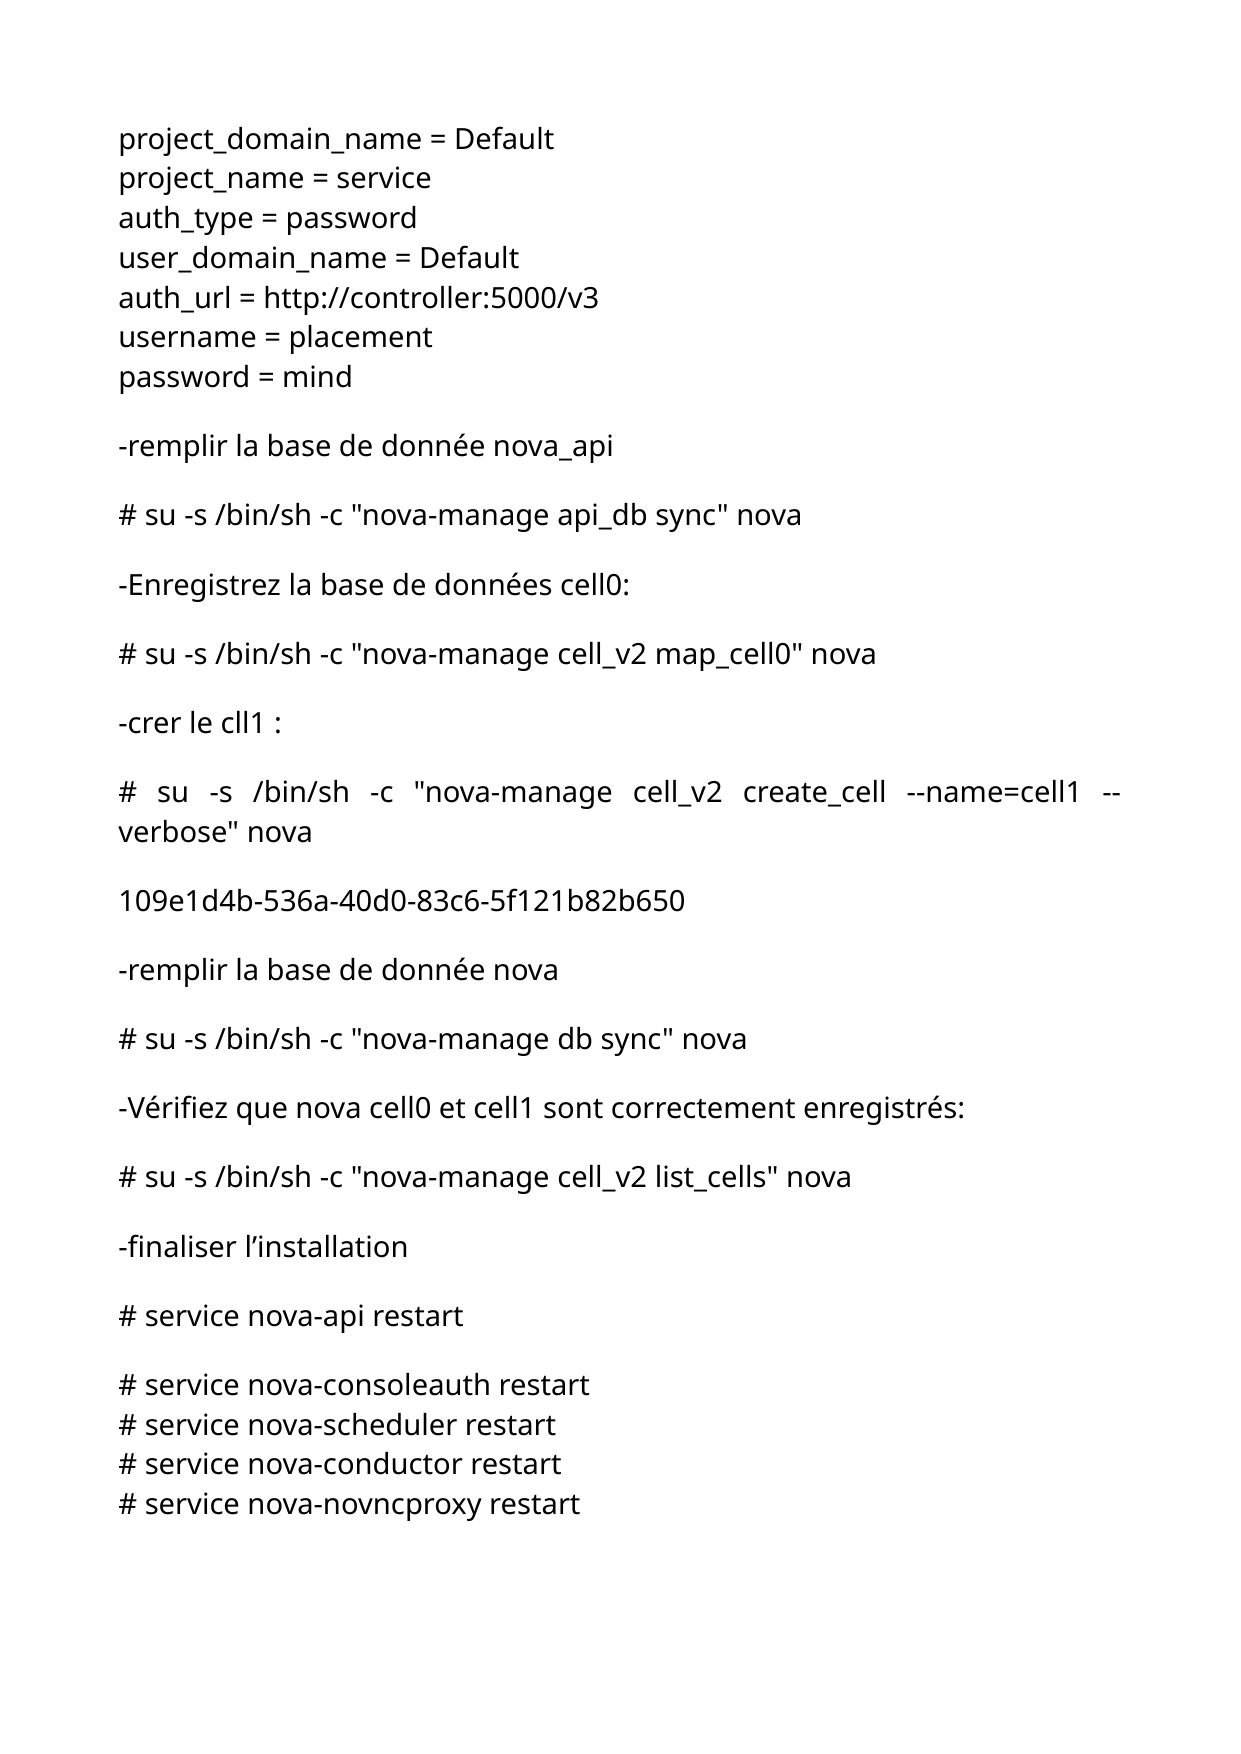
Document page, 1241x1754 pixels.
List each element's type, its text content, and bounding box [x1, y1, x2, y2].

text -crer le cll1 : [118, 702, 1122, 742]
text # su -s /bin/sh -c "nova-manage cell_v2 list_cells" nova [118, 1157, 1122, 1196]
text -remplir la base de donnée nova_api [118, 425, 1122, 465]
text password = mind [118, 356, 1122, 396]
text username = placement [118, 317, 1122, 356]
text 109e1d4b-536a-40d0-83c6-5f121b82b650 [118, 880, 1122, 920]
text # service nova-novncproxy restart [118, 1483, 1122, 1523]
text -finaliser l’installation [118, 1226, 1122, 1266]
text # service nova-api restart [118, 1295, 1122, 1335]
text project_domain_name = Default [118, 118, 1122, 158]
text -remplir la base de donnée nova [118, 949, 1122, 989]
text # su -s /bin/sh -c "nova-manage cell_v2 create_cell --name=cell1 --verbose" nova [118, 771, 1122, 851]
text # service nova-conductor restart [118, 1444, 1122, 1483]
text # su -s /bin/sh -c "nova-manage cell_v2 map_cell0" nova [118, 633, 1122, 673]
text user_domain_name = Default [118, 237, 1122, 277]
text project_name = service [118, 158, 1122, 197]
text # service nova-scheduler restart [118, 1404, 1122, 1444]
text auth_type = password [118, 197, 1122, 237]
text # service nova-consoleauth restart [118, 1364, 1122, 1404]
text -Vérifiez que nova cell0 et cell1 sont correctement enregistrés: [118, 1088, 1122, 1127]
text # su -s /bin/sh -c "nova-manage db sync" nova [118, 1018, 1122, 1058]
text # su -s /bin/sh -c "nova-manage api_db sync" nova [118, 494, 1122, 534]
text -Enregistrez la base de données cell0: [118, 564, 1122, 603]
text auth_url = http://controller:5000/v3 [118, 277, 1122, 317]
